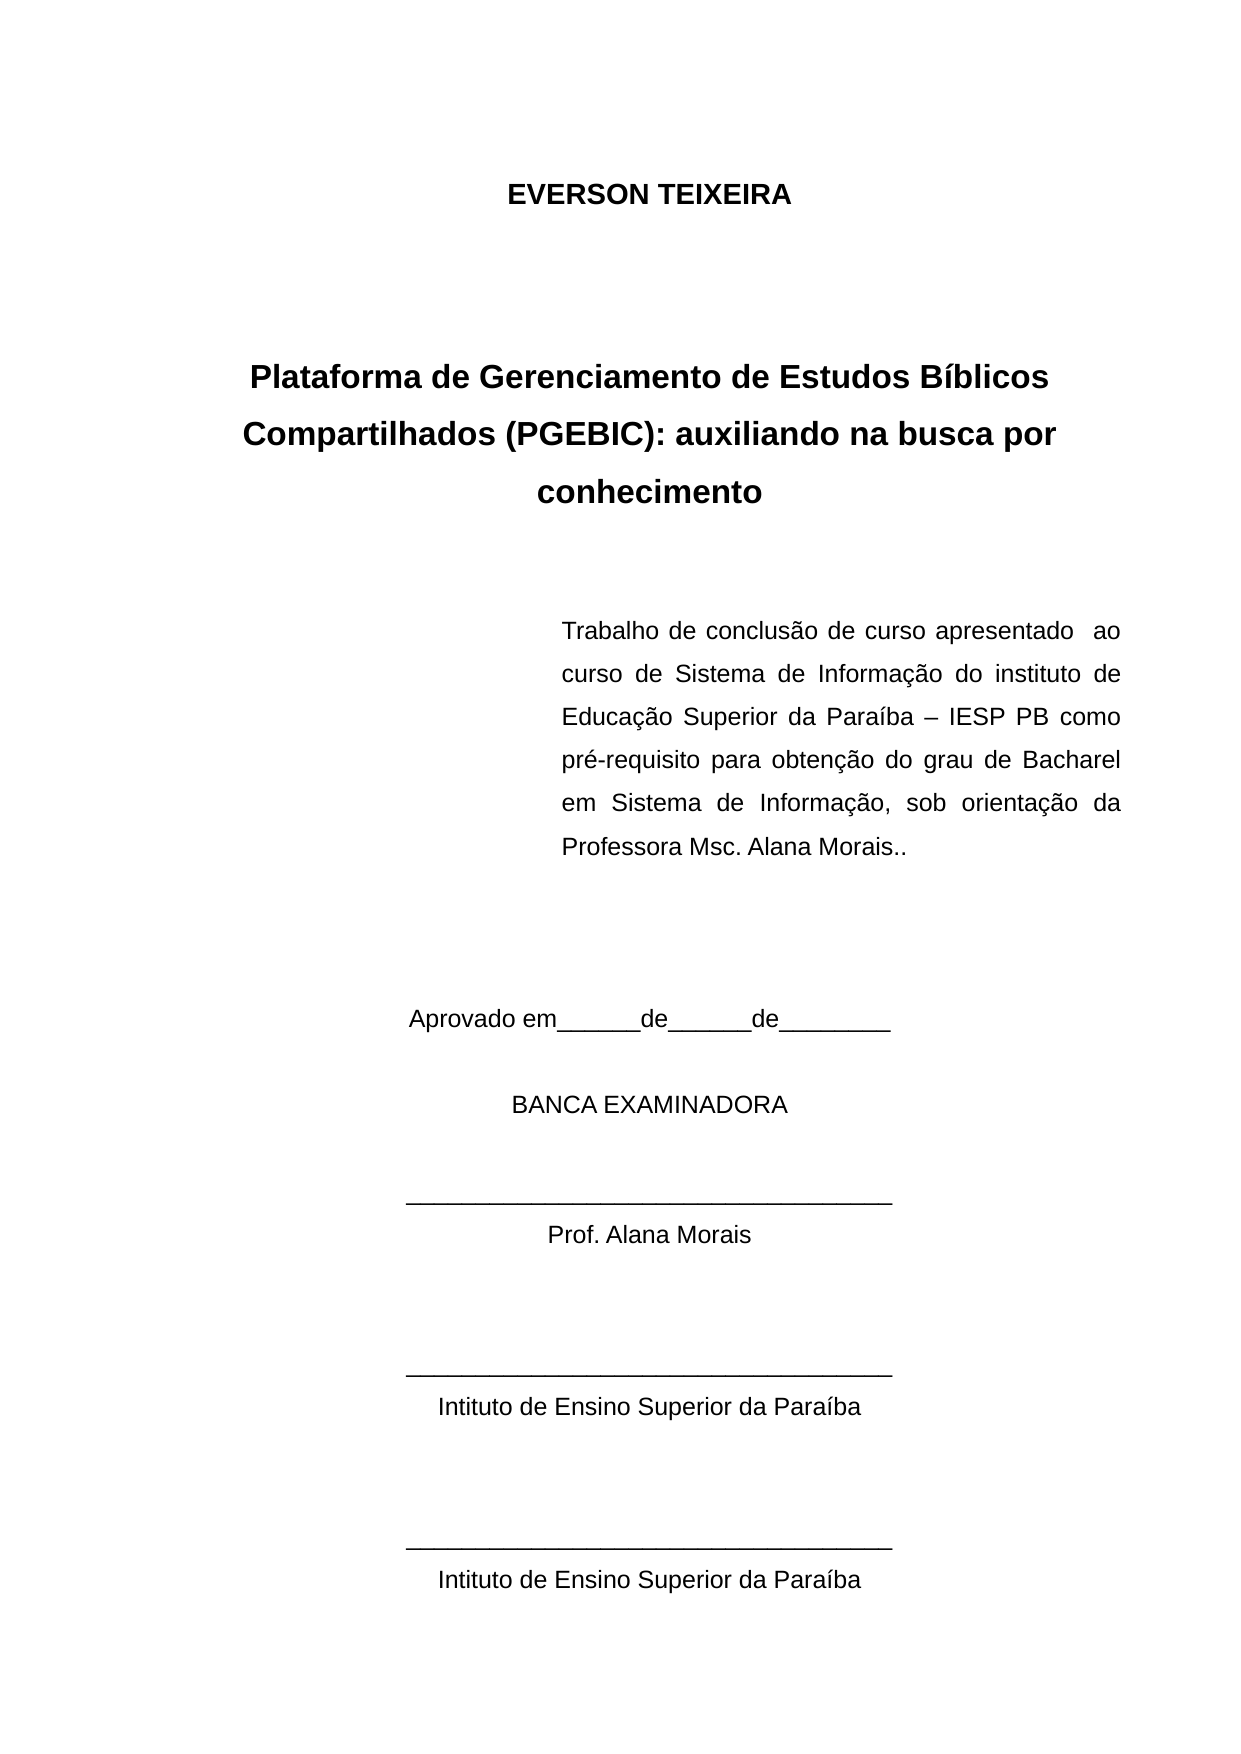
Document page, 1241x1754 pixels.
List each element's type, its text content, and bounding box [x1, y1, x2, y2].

text Aprovado em______de______de________ [177, 1004, 1122, 1033]
text BANCA EXAMINADORA [177, 1090, 1122, 1119]
text EVERSON TEIXEIRA [177, 177, 1122, 211]
text Intituto de Ensino Superior da Paraíba [177, 1392, 1122, 1421]
text Plataforma de Gerenciamento de Estudos Bíblicos Compartilhados (PGEBIC): auxiliando na busca por conhecimento [177, 357, 1122, 511]
text ___________________________________ [177, 1349, 1122, 1378]
text Intituto de Ensino Superior da Paraíba [177, 1565, 1122, 1593]
text ___________________________________ [177, 1177, 1122, 1205]
text ___________________________________ [177, 1522, 1122, 1550]
text Trabalho de conclusão de curso apresentado ao curso de Sistema de Informação do instituto de Educação Superior da Paraíba – IESP PB como pré-requisito para obtenção do grau de Bacharel em Sistema de Informação, sob orientação da Professora Msc. Alana Morais.. [561, 616, 1122, 860]
text Prof. Alana Morais [177, 1220, 1122, 1248]
